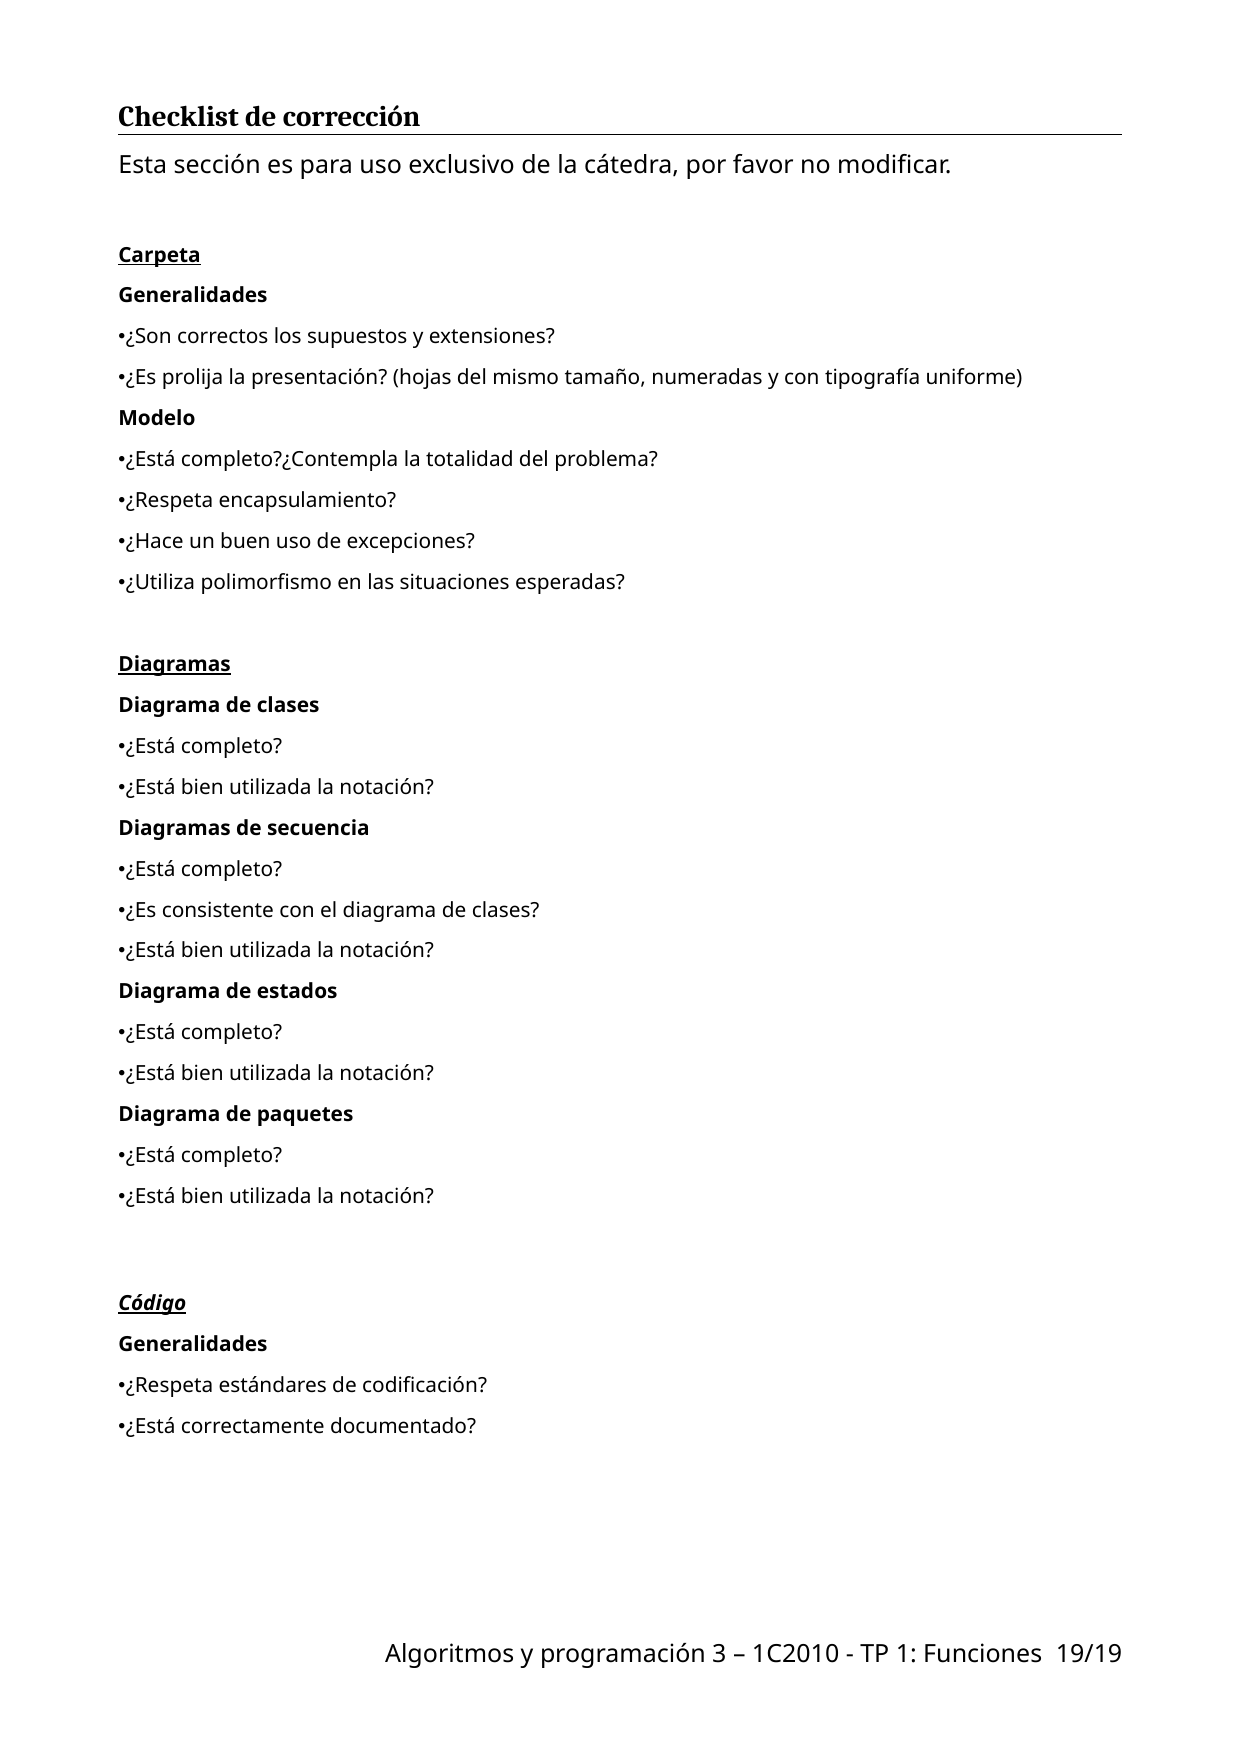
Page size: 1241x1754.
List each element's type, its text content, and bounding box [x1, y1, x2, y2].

text Generalidades [118, 281, 1122, 309]
text Modelo [118, 403, 1122, 432]
subtitle Checklist de corrección [118, 100, 1122, 134]
list ¿Es consistente con el diagrama de clases? [118, 895, 1122, 923]
text Diagrama de paquetes [118, 1099, 1122, 1128]
list ¿Está bien utilizada la notación? [118, 1058, 1122, 1087]
list ¿Respeta encapsulamiento? [118, 485, 1122, 514]
list ¿Está bien utilizada la notación? [118, 772, 1122, 800]
list ¿Respeta estándares de codificación? [118, 1370, 1122, 1398]
list ¿Está completo?¿Contempla la totalidad del problema? [118, 444, 1122, 473]
list ¿Está completo? [118, 1140, 1122, 1169]
text Esta sección es para uso exclusivo de la cátedra, por favor no modificar. [118, 147, 1122, 181]
list ¿Hace un buen uso de excepciones? [118, 526, 1122, 555]
text Diagramas de secuencia [118, 813, 1122, 841]
subtitle Código [118, 1288, 1122, 1317]
list ¿Está bien utilizada la notación? [118, 1181, 1122, 1210]
text Carpeta [118, 240, 1122, 268]
text Generalidades [118, 1329, 1122, 1357]
list ¿Son correctos los supuestos y extensiones? [118, 322, 1122, 350]
list ¿Utiliza polimorfismo en las situaciones esperadas? [118, 567, 1122, 596]
text Diagramas [118, 649, 1122, 677]
text Diagrama de estados [118, 977, 1122, 1005]
list ¿Está completo? [118, 731, 1122, 759]
list ¿Está correctamente documentado? [118, 1411, 1122, 1439]
list ¿Está completo? [118, 854, 1122, 882]
list ¿Está completo? [118, 1017, 1122, 1046]
list ¿Es prolija la presentación? (hojas del mismo tamaño, numeradas y con tipografía uniforme) [118, 362, 1122, 391]
text Diagrama de clases [118, 690, 1122, 718]
list ¿Está bien utilizada la notación? [118, 936, 1122, 964]
